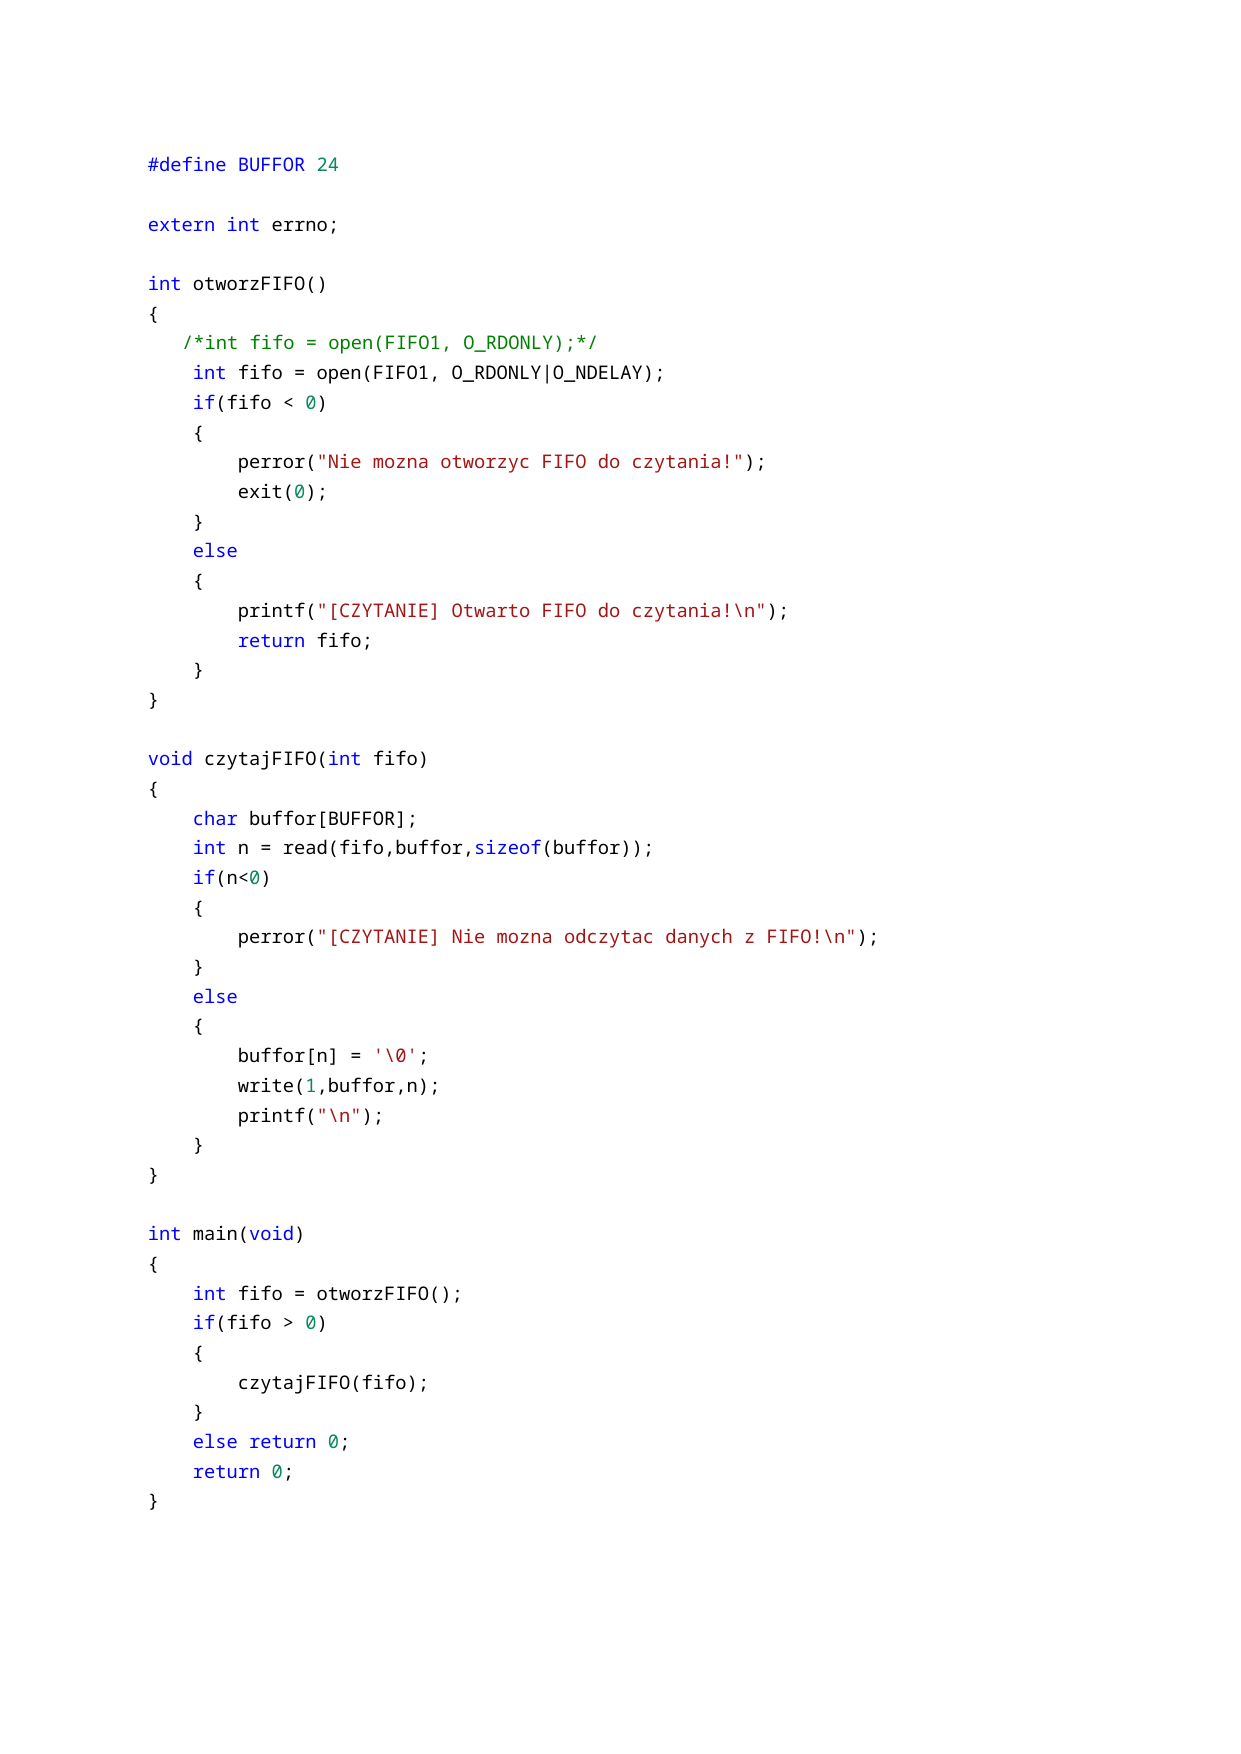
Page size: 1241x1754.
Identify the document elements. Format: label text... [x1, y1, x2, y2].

text else [148, 534, 1093, 563]
text int fifo = otworzFIFO(); [148, 1276, 1093, 1306]
text write(1,buffor,n); [148, 1068, 1093, 1098]
text buffor[n] = '\0'; [148, 1038, 1093, 1068]
text int otworzFIFO() [148, 266, 1093, 296]
text } [148, 1157, 1093, 1187]
text } [148, 652, 1093, 682]
text } [148, 504, 1093, 534]
text { [148, 1335, 1093, 1365]
text } [148, 682, 1093, 712]
text printf("[CZYTANIE] Otwarto FIFO do czytania!\n"); [148, 593, 1093, 623]
text if(fifo > 0) [148, 1306, 1093, 1335]
text int fifo = open(FIFO1, O_RDONLY|O_NDELAY); [148, 356, 1093, 385]
text { [148, 415, 1093, 444]
text int main(void) [148, 1216, 1093, 1246]
text extern int errno; [148, 207, 1093, 237]
text char buffor[BUFFOR]; [148, 801, 1093, 831]
text /*int fifo = open(FIFO1, O_RDONLY);*/ [148, 326, 1093, 356]
text perror("[CZYTANIE] Nie mozna odczytac danych z FIFO!\n"); [148, 919, 1093, 949]
text printf("\n"); [148, 1098, 1093, 1127]
text if(fifo < 0) [148, 385, 1093, 415]
text } [148, 949, 1093, 979]
text if(n<0) [148, 860, 1093, 890]
text } [148, 1394, 1093, 1424]
text { [148, 296, 1093, 326]
text perror("Nie mozna otworzyc FIFO do czytania!"); [148, 444, 1093, 474]
text else [148, 979, 1093, 1009]
text exit(0); [148, 474, 1093, 504]
text { [148, 563, 1093, 593]
text } [148, 1484, 1093, 1513]
text { [148, 771, 1093, 801]
text #define BUFFOR 24 [148, 148, 1093, 177]
text { [148, 1009, 1093, 1038]
text } [148, 1127, 1093, 1157]
text { [148, 890, 1093, 919]
text else return 0; [148, 1424, 1093, 1454]
text return fifo; [148, 623, 1093, 652]
text int n = read(fifo,buffor,sizeof(buffor)); [148, 831, 1093, 860]
text { [148, 1246, 1093, 1276]
text return 0; [148, 1454, 1093, 1484]
text void czytajFIFO(int fifo) [148, 741, 1093, 771]
text czytajFIFO(fifo); [148, 1365, 1093, 1394]
